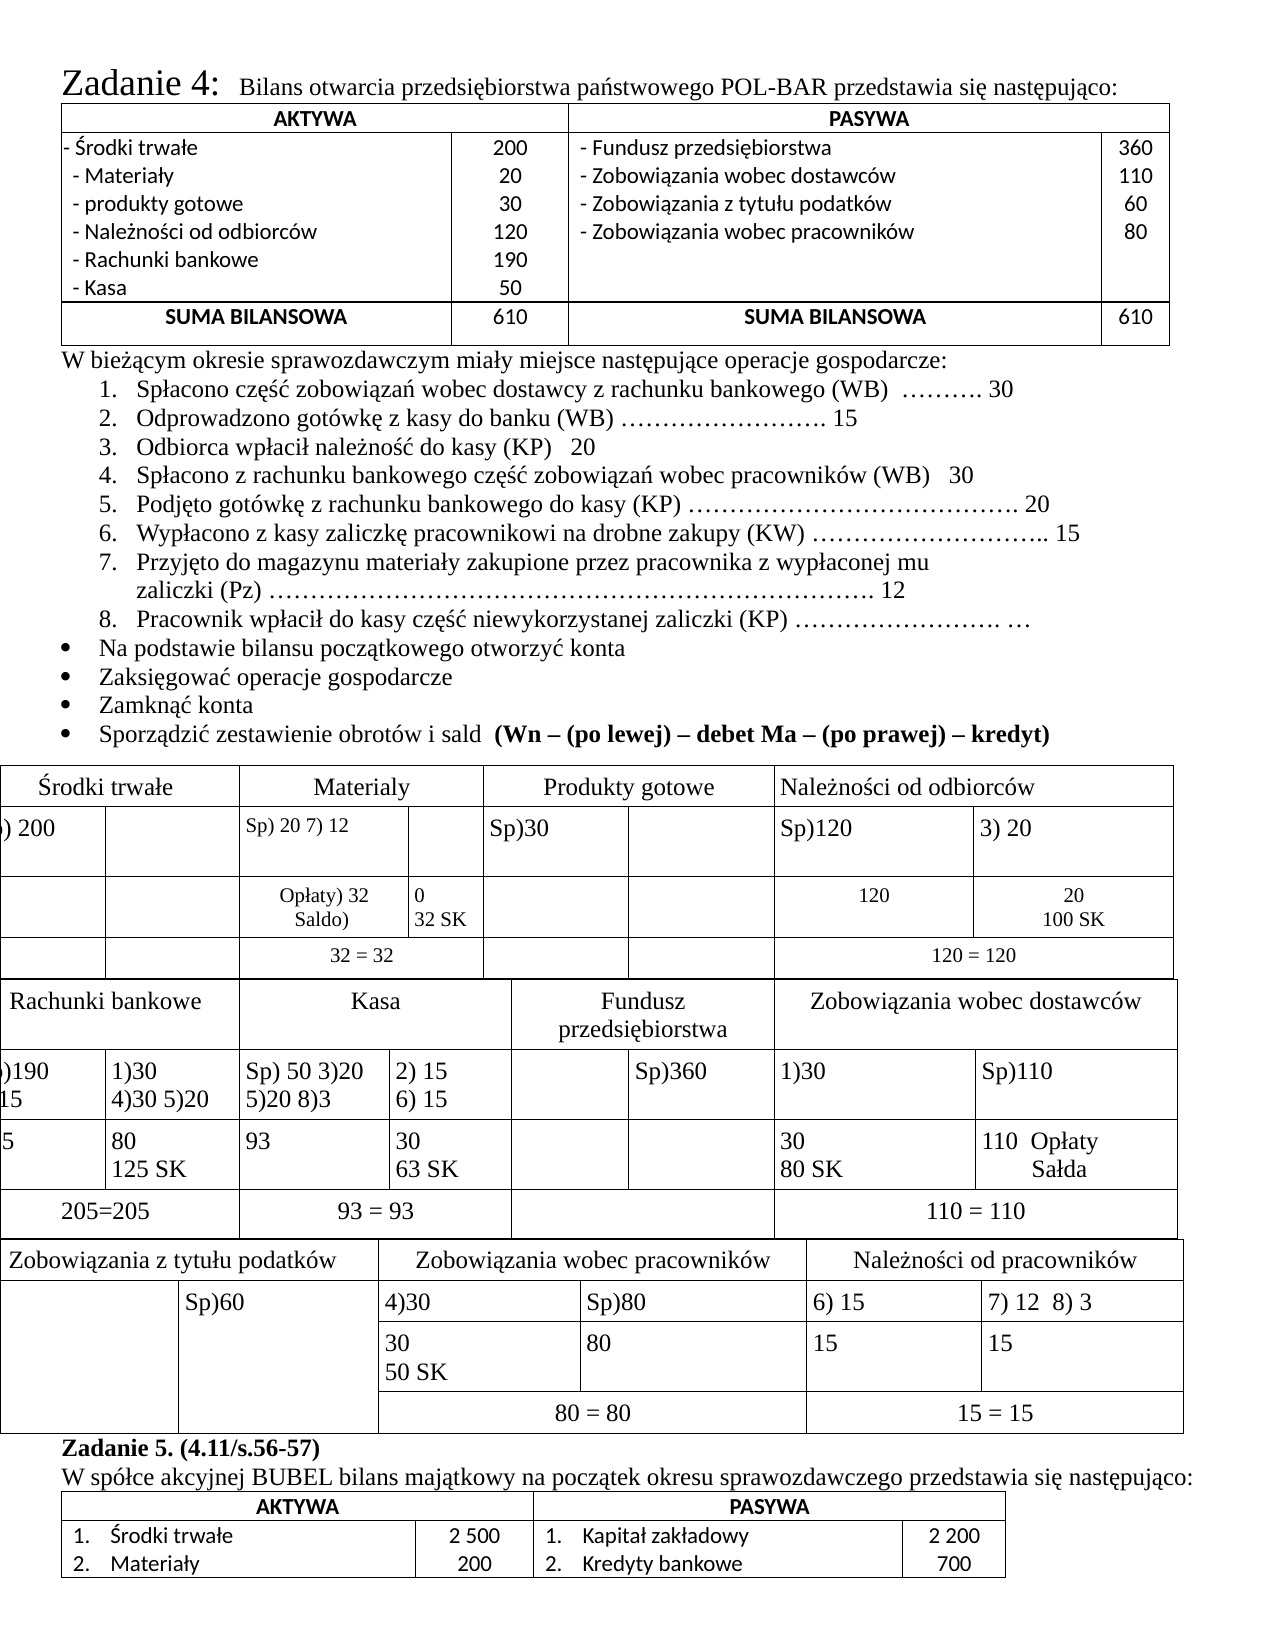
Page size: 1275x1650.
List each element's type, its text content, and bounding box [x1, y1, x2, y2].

list Pracownik wpłacił do kasy część niewykorzystanej zaliczki (KP) ……………………. … [98, 604, 1233, 633]
list Zamknąć konta [61, 691, 1233, 719]
table_cell 4)30 [379, 1281, 580, 1321]
table_cell Środki trwałe Materiały Należności od odbiorców Rachunki bankowe Kasa [62, 1521, 415, 1577]
table_cell 20 100 SK [974, 877, 1173, 937]
list Spłacono część zobowiązań wobec dostawcy z rachunku bankowego (WB) ………. 30 [98, 374, 1233, 403]
table_cell Sp)80 [581, 1281, 806, 1321]
list Odprowadzono gotówkę z kasy do banku (WB) ……………………. 15 [98, 403, 1233, 432]
table_cell 80 = 80 [379, 1392, 806, 1432]
table_header AKTYWA [62, 1492, 533, 1520]
table_cell Sp)60 [179, 1281, 378, 1432]
table_cell 1)30 [775, 1050, 975, 1119]
table_cell [484, 877, 628, 937]
table_cell [512, 1050, 628, 1119]
table_cell 30 80 SK [775, 1120, 975, 1189]
table_cell 2 500 200 [416, 1521, 533, 1577]
list Sporządzić zestawienie obrotów i sald (Wn – (po lewej) – debet Ma – (po prawej) – kredyt) [61, 719, 1233, 748]
table_cell 610 [1102, 303, 1169, 344]
table_cell [1, 877, 105, 937]
table_cell 360 110 60 80 [1102, 133, 1169, 301]
text W spółce akcyjnej BUBEL bilans majątkowy na początek okresu sprawozdawczego przedstawia się następująco: [61, 1462, 1233, 1491]
table_cell 80 125 SK [106, 1120, 239, 1189]
table_cell 1)30 4)30 5)20 [106, 1050, 239, 1119]
table_header Kasa [240, 980, 511, 1049]
list Zaksięgować operacje gospodarcze [61, 662, 1233, 691]
text W bieżącym okresie sprawozdawczym miały miejsce następujące operacje gospodarcze: [61, 346, 1233, 374]
text Zadanie 4: Bilans otwarcia przedsiębiorstwa państwowego POL-BAR przedstawia się następująco: [61, 60, 1233, 103]
table_cell [1, 1281, 178, 1432]
table_cell [484, 938, 628, 978]
table_cell [1, 938, 105, 978]
table_cell [629, 938, 774, 978]
table_cell 30 63 SK [390, 1120, 511, 1189]
table_cell 15 [982, 1322, 1183, 1391]
list Wypłacono z kasy zaliczkę pracownikowi na drobne zakupy (KW) ……………………….. 15 [98, 518, 1233, 547]
table_cell Sp)120 [775, 807, 973, 876]
table_cell [106, 877, 239, 937]
table_header AKTYWA [62, 104, 568, 132]
table_cell 110 Opłaty Sałda [976, 1120, 1177, 1189]
table_cell - Fundusz przedsiębiorstwa - Zobowiązania wobec dostawców - Zobowiązania z tytułu podatków - Zobowiązania wobec pracowników [569, 133, 1101, 301]
table_cell 120 = 120 [775, 938, 1173, 978]
table_cell 30 50 SK [379, 1322, 580, 1391]
table_cell 2 200 700 [903, 1521, 1005, 1577]
text Zadanie 5. (4.11/s.56-57) [61, 1433, 1233, 1462]
table_cell [106, 807, 239, 876]
table_cell Sp)190 2)15 [1, 1050, 105, 1119]
list Odbiorca wpłacił należność do kasy (KP) 20 [98, 432, 1233, 461]
table_header Zobowiązania wobec dostawców [775, 980, 1177, 1049]
table_cell 93 [240, 1120, 389, 1189]
table_cell 110 = 110 [775, 1190, 1177, 1238]
table_cell 7) 12 8) 3 [982, 1281, 1183, 1321]
table_cell 32 = 32 [240, 938, 483, 978]
table_header Środki trwałe [1, 766, 239, 806]
table_header Rachunki bankowe [1, 980, 239, 1049]
table_header Materialy [240, 766, 483, 806]
table_cell [629, 1120, 774, 1189]
table_header Zobowiązania z tytułu podatków [1, 1240, 378, 1280]
table_cell 15 = 15 [807, 1392, 1183, 1432]
table_cell 200 20 30 120 190 50 [452, 133, 568, 301]
table_cell Sp) 20 7) 12 [240, 807, 408, 876]
table_header PASYWA [534, 1492, 1005, 1520]
table_cell SUMA BILANSOWA [569, 303, 1101, 344]
table_cell [629, 877, 774, 937]
table_cell 93 = 93 [240, 1190, 511, 1238]
table_cell [512, 1120, 628, 1189]
table_header Należności od pracowników [807, 1240, 1183, 1280]
table_cell 610 [452, 303, 568, 344]
table_cell SUMA BILANSOWA [62, 303, 451, 344]
table_cell 2) 15 6) 15 [390, 1050, 511, 1119]
list Na podstawie bilansu początkowego otworzyć konta [61, 633, 1233, 662]
list Przyjęto do magazynu materiały zakupione przez pracownika z wypłaconej mu zaliczki (Pz) ………………………………………………………………. 12 [98, 547, 1233, 604]
table_header Należności od odbiorców [775, 766, 1173, 806]
table_cell Sp)360 [629, 1050, 774, 1119]
table_cell 205=205 [1, 1190, 239, 1238]
table_cell - Środki trwałe - Materiały - produkty gotowe - Należności od odbiorców - Rachunki bankowe - Kasa [62, 133, 451, 301]
table_cell 0 32 SK [409, 877, 483, 937]
table_cell Opłaty) 32 Saldo) [240, 877, 408, 937]
table_header Produkty gotowe [484, 766, 774, 806]
list Spłacono z rachunku bankowego część zobowiązań wobec pracowników (WB) 30 [98, 461, 1233, 489]
table_cell 80 [581, 1322, 806, 1391]
list Podjęto gotówkę z rachunku bankowego do kasy (KP) …………………………………. 20 [98, 489, 1233, 518]
table_cell 15 [807, 1322, 981, 1391]
table_cell 6) 15 [807, 1281, 981, 1321]
table_cell [629, 807, 774, 876]
table_cell Sp) 200 [1, 807, 105, 876]
table_cell Kapitał zakładowy Kredyty bankowe Zobowiązania wobec dostawców Zobowiązania publicznoprawne Zobowiązania wobec pracowników [534, 1521, 902, 1577]
table_cell [512, 1190, 774, 1238]
table_cell Sp)30 [484, 807, 628, 876]
table_cell [409, 807, 483, 876]
table_header Fundusz przedsiębiorstwa [512, 980, 774, 1049]
table_cell 205 [1, 1120, 105, 1189]
table_cell Sp) 50 3)20 5)20 8)3 [240, 1050, 389, 1119]
table_cell 3) 20 [974, 807, 1173, 876]
table_header PASYWA [569, 104, 1169, 132]
table_cell [106, 938, 239, 978]
table_cell 120 [775, 877, 973, 937]
table_cell Sp)110 [976, 1050, 1177, 1119]
table_header Zobowiązania wobec pracowników [379, 1240, 806, 1280]
